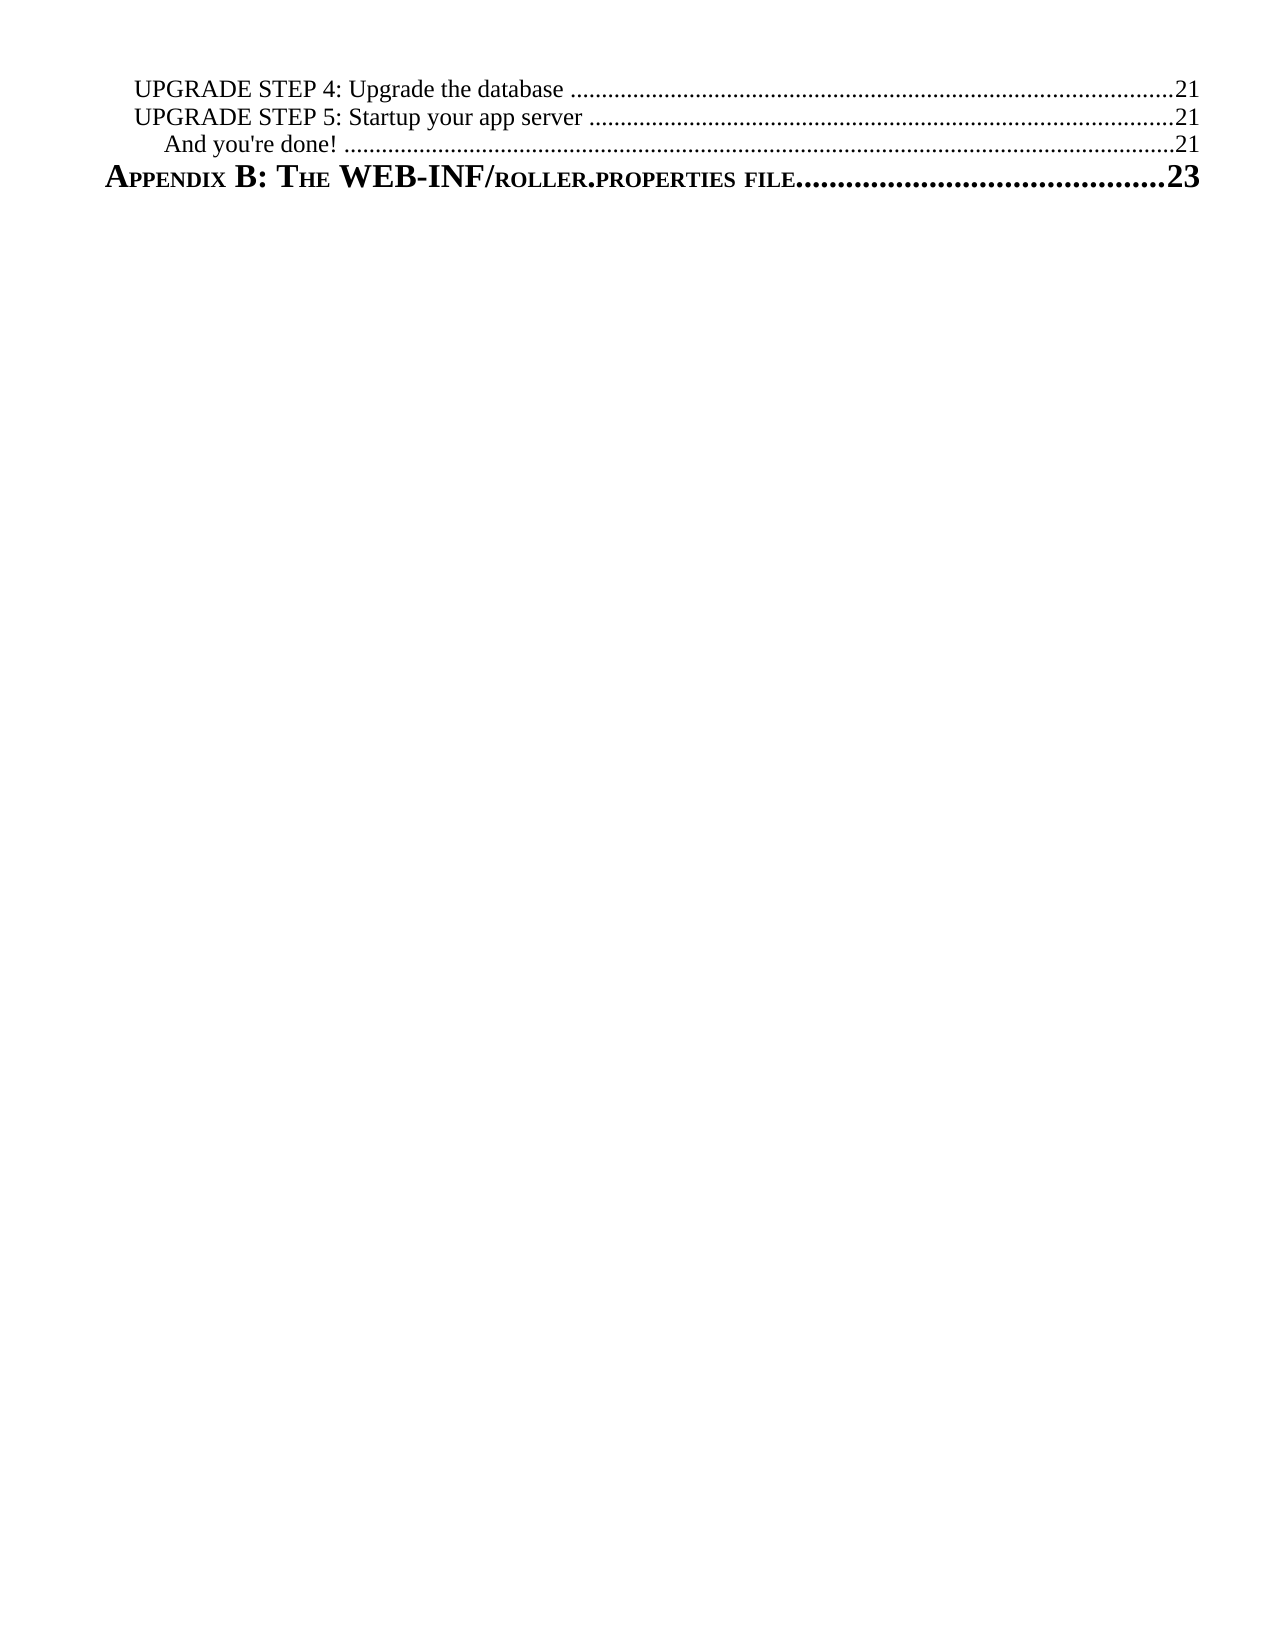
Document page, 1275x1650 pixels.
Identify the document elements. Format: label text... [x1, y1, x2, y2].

text UPGRADE STEP 5: Startup your app server 21 [134, 103, 1200, 130]
text UPGRADE STEP 4: Upgrade the database 21 [134, 75, 1200, 103]
text And you're done! 21 [163, 130, 1200, 158]
text Appendix B: The WEB-INF/roller.properties file 23 [104, 158, 1200, 195]
